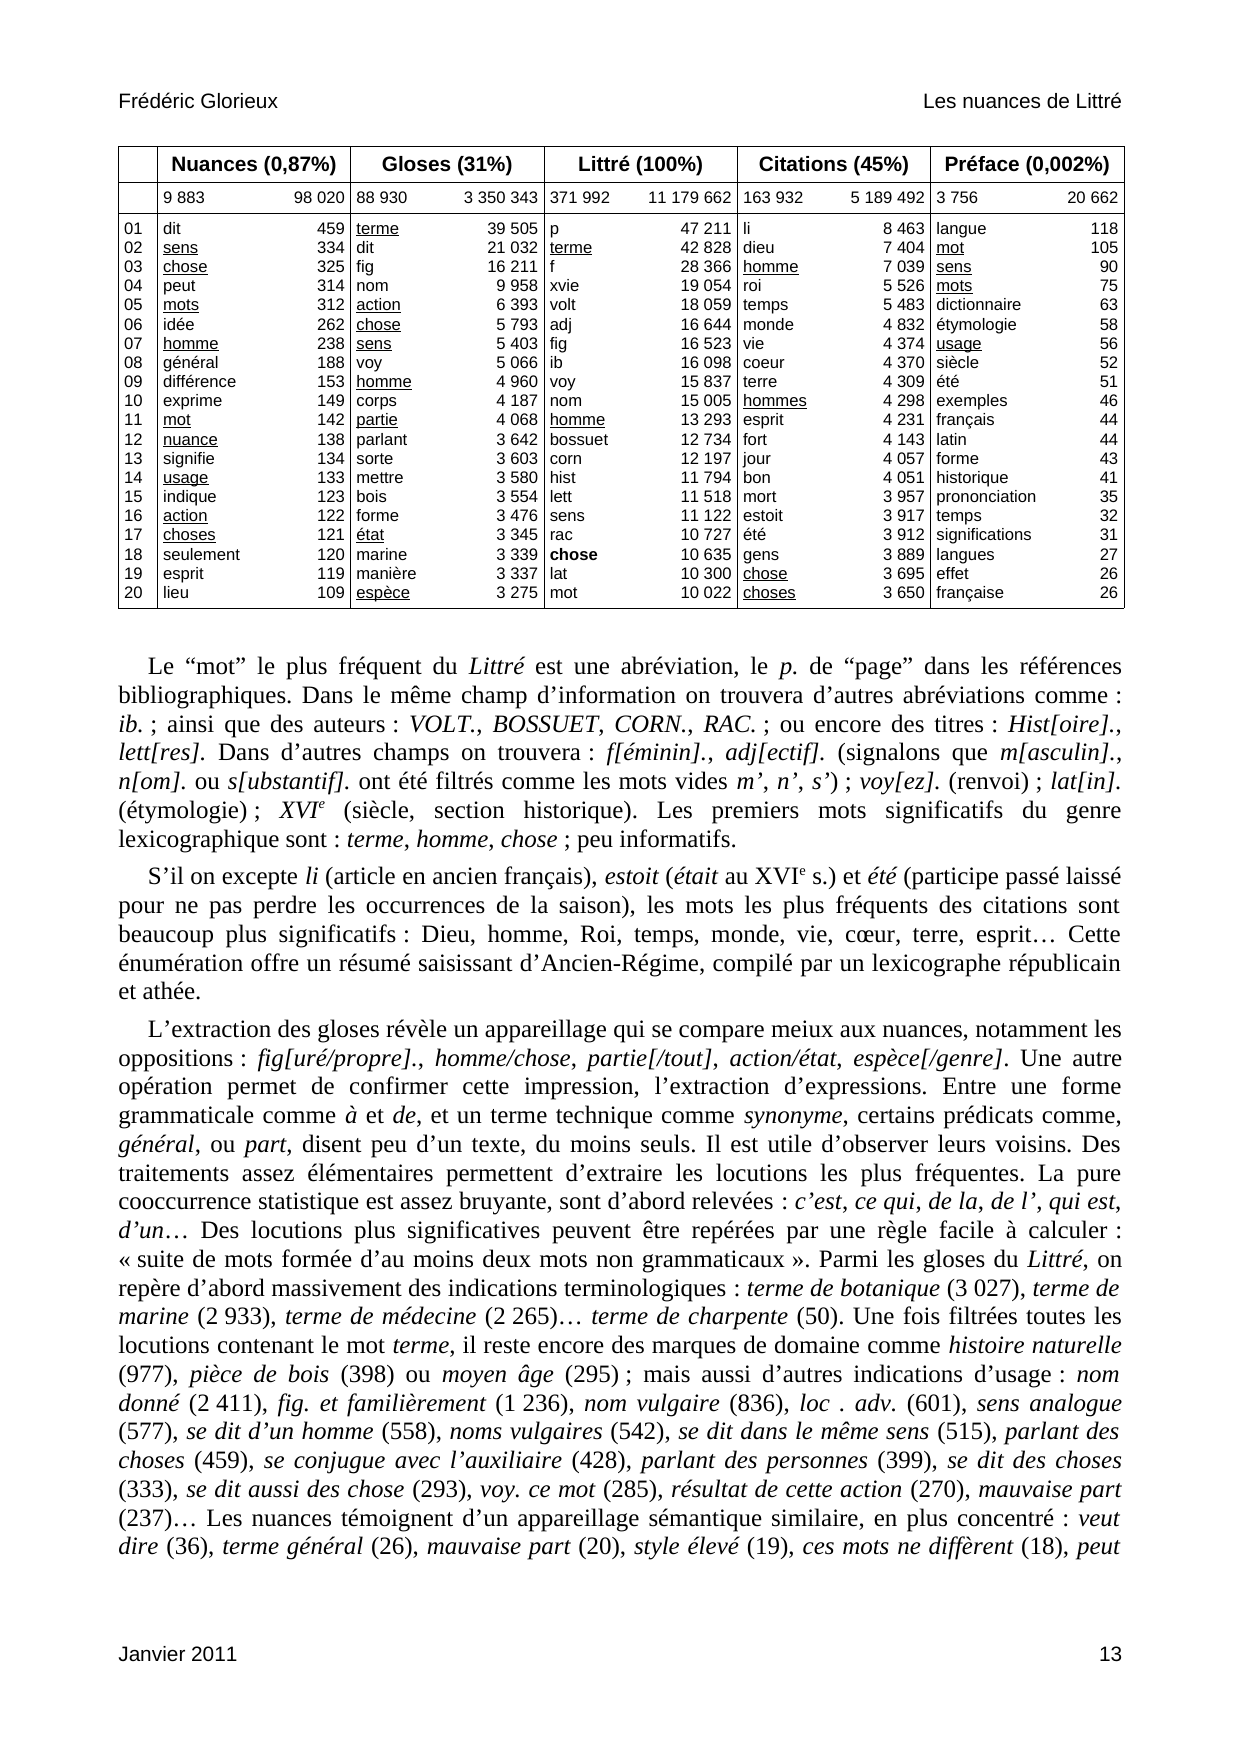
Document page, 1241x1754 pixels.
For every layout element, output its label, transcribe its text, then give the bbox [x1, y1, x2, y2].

table_header Gloses (31%) [351, 147, 544, 182]
table_cell li 8 463 dieu 7 404 homme 7 039 roi 5 526 temps 5 483 monde 4 832 vie 4 374 coeur 4 370 terre 4 309 hommes 4 298 esprit 4 231 fort 4 143 jour 4 057 bon 4 051 mort 3 957 estoit 3 917 été 3 912 gens 3 889 chose 3 695 choses 3 650 [738, 214, 930, 608]
text S’il on excepte li (article en ancien français), estoit (était au XVIe s.) et été (participe passé laissé pour ne pas perdre les occurrences de la saison), les mots les plus fréquents des citations sont beaucoup plus significatifs : Dieu, homme, Roi, temps, monde, vie, cœur, terre, esprit… Cette énumération offre un résumé saisissant d’Ancien-Régime, compilé par un lexicographe républicain et athée. [118, 861, 1122, 1005]
table_cell [119, 183, 157, 213]
text Le “mot” le plus fréquent du Littré est une abréviation, le p. de “page” dans les références bibliographiques. Dans le même champ d’information on trouvera d’autres abréviations comme : ib. ; ainsi que des auteurs : VOLT., BOSSUET, CORN., RAC. ; ou encore des titres : Hist[oire]., lett[res]. Dans d’autres champs on trouvera : f[éminin]., adj[ectif]. (signalons que m[asculin]., n[om]. ou s[ubstantif]. ont été filtrés comme les mots vides m’, n’, s’) ; voy[ez]. (renvoi) ; lat[in]. (étymologie) ; XVIe (siècle, section historique). Les premiers mots significatifs du genre lexicographique sont : terme, homme, chose ; peu informatifs. [118, 651, 1122, 852]
table_cell 163 932 5 189 492 [738, 183, 930, 213]
table_cell 3 756 20 662 [931, 183, 1124, 213]
table_cell 9 883 98 020 [158, 183, 350, 213]
text L’extraction des gloses révèle un appareillage qui se compare meiux aux nuances, notamment les oppositions : fig[uré/propre]., homme/chose, partie[/tout], action/état, espèce[/genre]. Une autre opération permet de confirmer cette impression, l’extraction d’expressions. Entre une forme grammaticale comme à et de, et un terme technique comme synonyme, certains prédicats comme, général, ou part, disent peu d’un texte, du moins seuls. Il est utile d’observer leurs voisins. Des traitements assez élémentaires permettent d’extraire les locutions les plus fréquentes. La pure cooccurrence statistique est assez bruyante, sont d’abord relevées : c’est, ce qui, de la, de l’, qui est, d’un… Des locutions plus significatives peuvent être repérées par une règle facile à calculer : « suite de mots formée d’au moins deux mots non grammaticaux ». Parmi les gloses du Littré, on repère d’abord massivement des indications terminologiques : terme de botanique (3 027), terme de marine (2 933), terme de médecine (2 265)… terme de charpente (50). Une fois filtrées toutes les locutions contenant le mot terme, il reste encore des marques de domaine comme histoire naturelle (977), pièce de bois (398) ou moyen âge (295) ; mais aussi d’autres indications d’usage : nom donné (2 411), fig. et familièrement (1 236), nom vulgaire (836), loc . adv. (601), sens analogue (577), se dit d’un homme (558), noms vulgaires (542), se dit dans le même sens (515), parlant des choses (459), se conjugue avec l’auxiliaire (428), parlant des personnes (399), se dit des choses (333), se dit aussi des chose (293), voy. ce mot (285), résultat de cette action (270), mauvaise part (237)… Les nuances témoignent d’un appareillage sémantique similaire, en plus concentré : veut dire (36), terme général (26), mauvaise part (20), style élevé (19), ces mots ne diffèrent (18), peut [118, 1014, 1122, 1560]
table_cell 371 992 11 179 662 [545, 183, 737, 213]
table_cell dit 459 sens 334 chose 325 peut 314 mots 312 idée 262 homme 238 général 188 différence 153 exprime 149 mot 142 nuance 138 signifie 134 usage 133 indique 123 action 122 choses 121 seulement 120 esprit 119 lieu 109 [158, 214, 350, 608]
table_cell 88 930 3 350 343 [351, 183, 544, 213]
table_cell terme 39 505 dit 21 032 fig 16 211 nom 9 958 action 6 393 chose 5 793 sens 5 403 voy 5 066 homme 4 960 corps 4 187 partie 4 068 parlant 3 642 sorte 3 603 mettre 3 580 bois 3 554 forme 3 476 état 3 345 marine 3 339 manière 3 337 espèce 3 275 [351, 214, 544, 608]
table_cell 01 02 03 04 05 06 07 08 09 10 11 12 13 14 15 16 17 18 19 20 [119, 214, 157, 608]
table_header [119, 147, 157, 182]
table_header Citations (45%) [738, 147, 930, 182]
table_cell langue 118 mot 105 sens 90 mots 75 dictionnaire 63 étymologie 58 usage 56 siècle 52 été 51 exemples 46 français 44 latin 44 forme 43 historique 41 prononciation 35 temps 32 significations 31 langues 27 effet 26 française 26 [931, 214, 1124, 608]
table_header Littré (100%) [545, 147, 737, 182]
table_cell p 47 211 terme 42 828 f 28 366 xvie 19 054 volt 18 059 adj 16 644 fig 16 523 ib 16 098 voy 15 837 nom 15 005 homme 13 293 bossuet 12 734 corn 12 197 hist 11 794 lett 11 518 sens 11 122 rac 10 727 chose 10 635 lat 10 300 mot 10 022 [545, 214, 737, 608]
table_header Nuances (0,87%) [158, 147, 350, 182]
table_header Préface (0,002%) [931, 147, 1124, 182]
